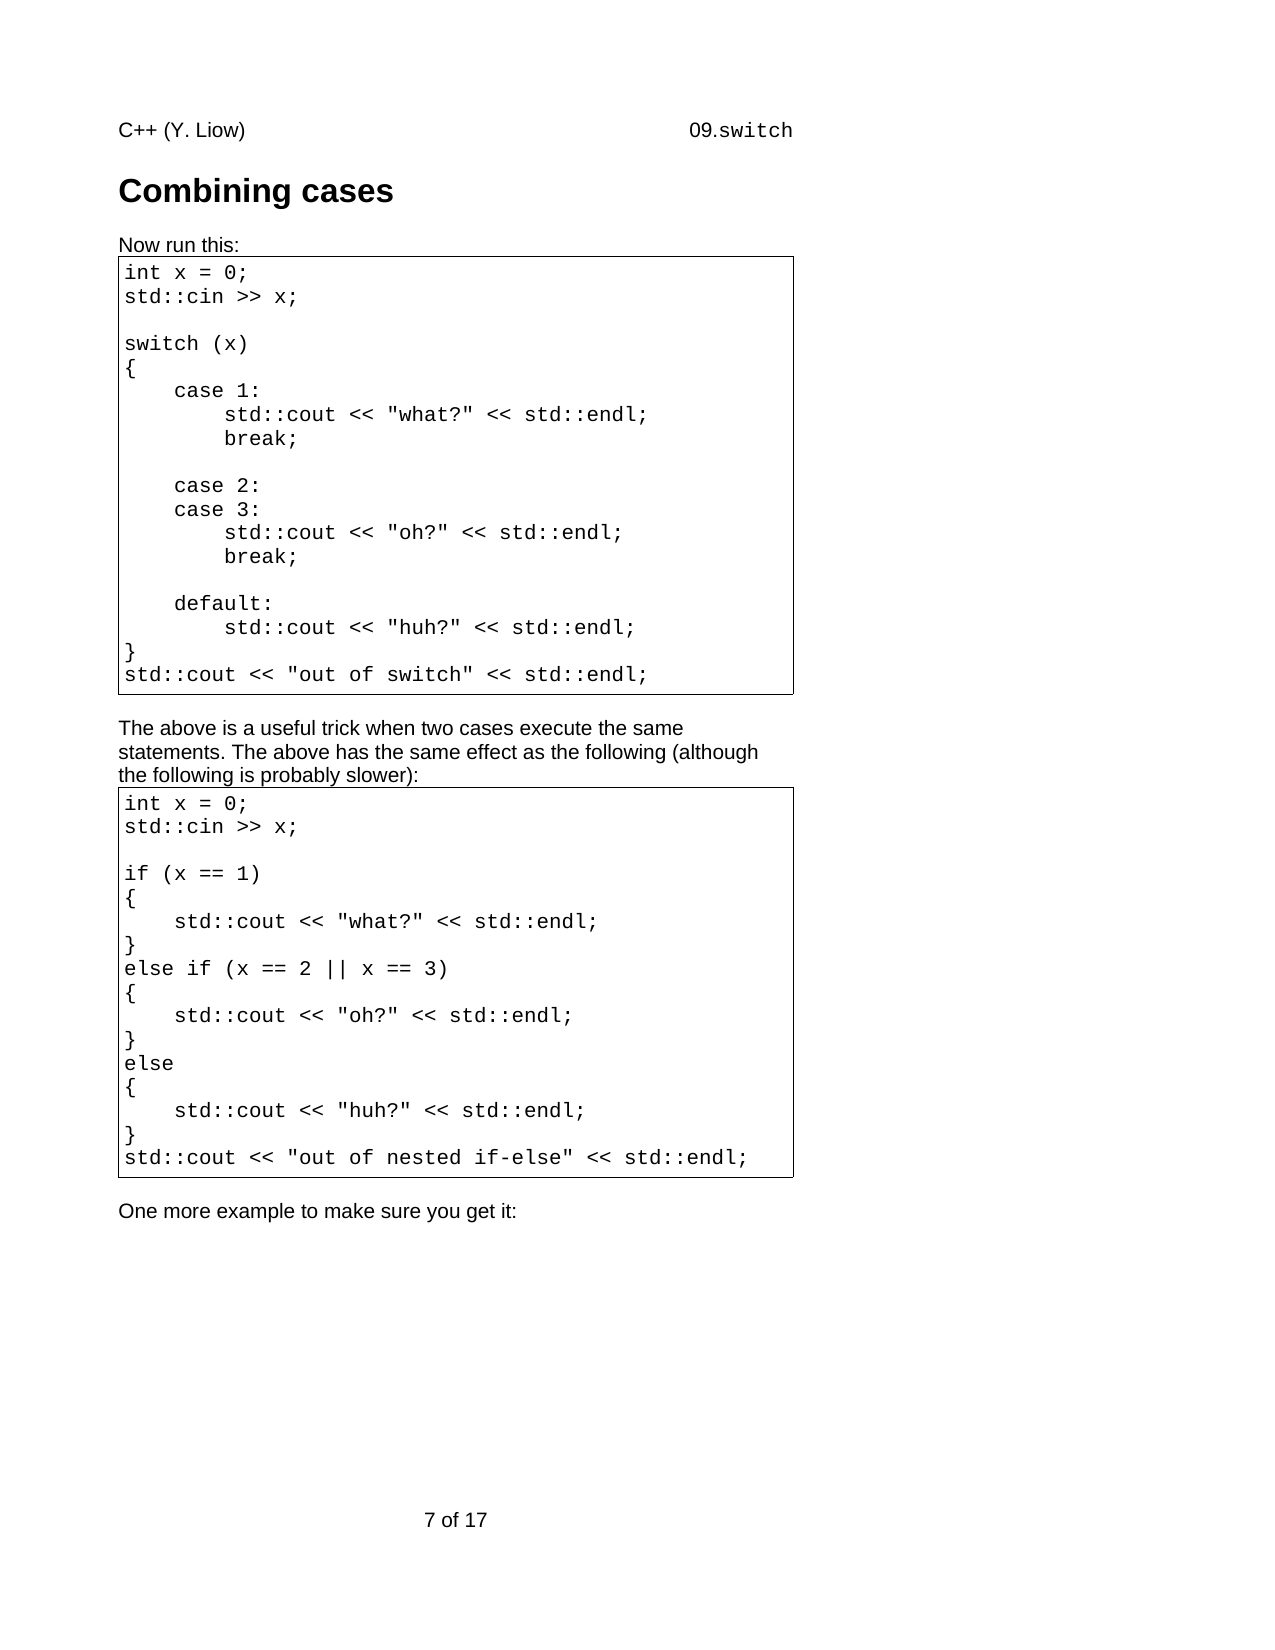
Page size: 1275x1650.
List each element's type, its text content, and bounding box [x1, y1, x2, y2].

table_header int x = 0; std::cin >> x; if (x == 1) { std::cout << "what?" << std::endl; } else if (x == 2 || x == 3) { std::cout << "oh?" << std::endl; } else { std::cout << "huh?" << std::endl; } std::cout << "out of nested if-else" << std::endl; [119, 788, 793, 1177]
text Now run this: [118, 233, 793, 256]
table_header int x = 0; std::cin >> x; switch (x) { case 1: std::cout << "what?" << std::endl; break; case 2: case 3: std::cout << "oh?" << std::endl; break; default: std::cout << "huh?" << std::endl; } std::cout << "out of switch" << std::endl; [119, 257, 793, 694]
text Combining cases [118, 173, 793, 210]
text The above is a useful trick when two cases execute the same statements. The above has the same effect as the following (although the following is probably slower): [118, 717, 793, 787]
text One more example to make sure you get it: [118, 1200, 793, 1223]
